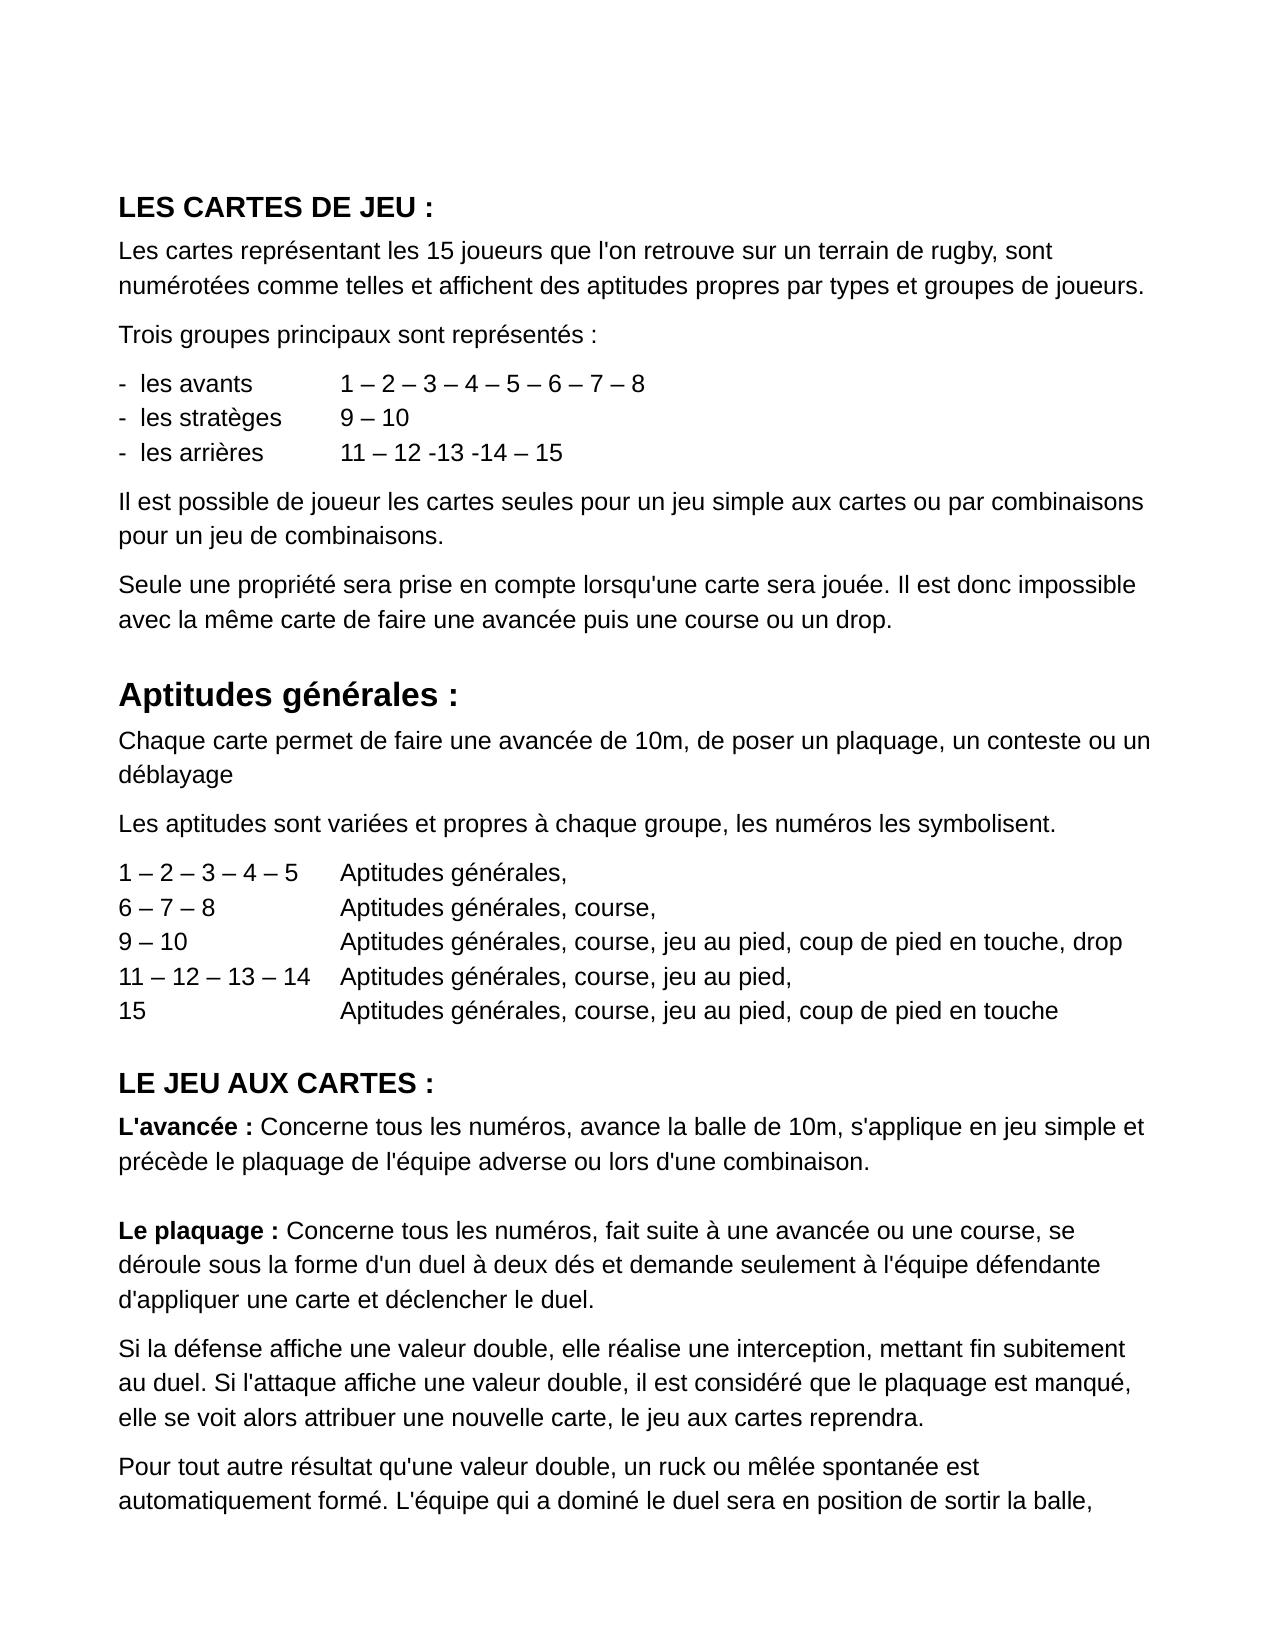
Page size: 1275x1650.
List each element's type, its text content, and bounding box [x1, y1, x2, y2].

text Chaque carte permet de faire une avancée de 10m, de poser un plaquage, un conteste ou un déblayage [118, 726, 1157, 789]
text Il est possible de joueur les cartes seules pour un jeu simple aux cartes ou par combinaisons pour un jeu de combinaisons. [118, 487, 1157, 550]
subtitle LE JEU AUX CARTES : [118, 1066, 1157, 1100]
text L'avancée : Concerne tous les numéros, avance la balle de 10m, s'applique en jeu simple et précède le plaquage de l'équipe adverse ou lors d'une combinaison. Le plaquage : Concerne tous les numéros, fait suite à une avancée ou une course, se déroule sous la forme d'un duel à deux dés et demande seulement à l'équipe défendante d'appliquer une carte et déclencher le duel. [118, 1112, 1157, 1313]
text Les cartes représentant les 15 joueurs que l'on retrouve sur un terrain de rugby, sont numérotées comme telles et affichent des aptitudes propres par types et groupes de joueurs. [118, 236, 1157, 299]
text Les aptitudes sont variées et propres à chaque groupe, les numéros les symbolisent. [118, 809, 1157, 838]
text Si la défense affiche une valeur double, elle réalise une interception, mettant fin subitement au duel. Si l'attaque affiche une valeur double, il est considéré que le plaquage est manqué, elle se voit alors attribuer une nouvelle carte, le jeu aux cartes reprendra. [118, 1334, 1157, 1431]
text Pour tout autre résultat qu'une valeur double, un ruck ou mêlée spontanée est automatiquement formé. L'équipe qui a dominé le duel sera en position de sortir la balle, [118, 1452, 1157, 1515]
text Seule une propriété sera prise en compte lorsqu'une carte sera jouée. Il est donc impossible avec la même carte de faire une avancée puis une course ou un drop. [118, 570, 1157, 633]
text 1 – 2 – 3 – 4 – 5 Aptitudes générales, 6 – 7 – 8 Aptitudes générales, course, 9 – 10 Aptitudes générales, course, jeu au pied, coup de pied en touche, drop 11 – 12 – 13 – 14 Aptitudes générales, course, jeu au pied, 15 Aptitudes générales, course, jeu au pied, coup de pied en touche [118, 858, 1157, 1025]
text Trois groupes principaux sont représentés : [118, 320, 1157, 348]
text - les avants 1 – 2 – 3 – 4 – 5 – 6 – 7 – 8 - les stratèges 9 – 10 - les arrières 11 – 12 -13 -14 – 15 [118, 369, 1157, 466]
subtitle LES CARTES DE JEU : [118, 190, 1157, 224]
subtitle Aptitudes générales : [118, 675, 1157, 713]
